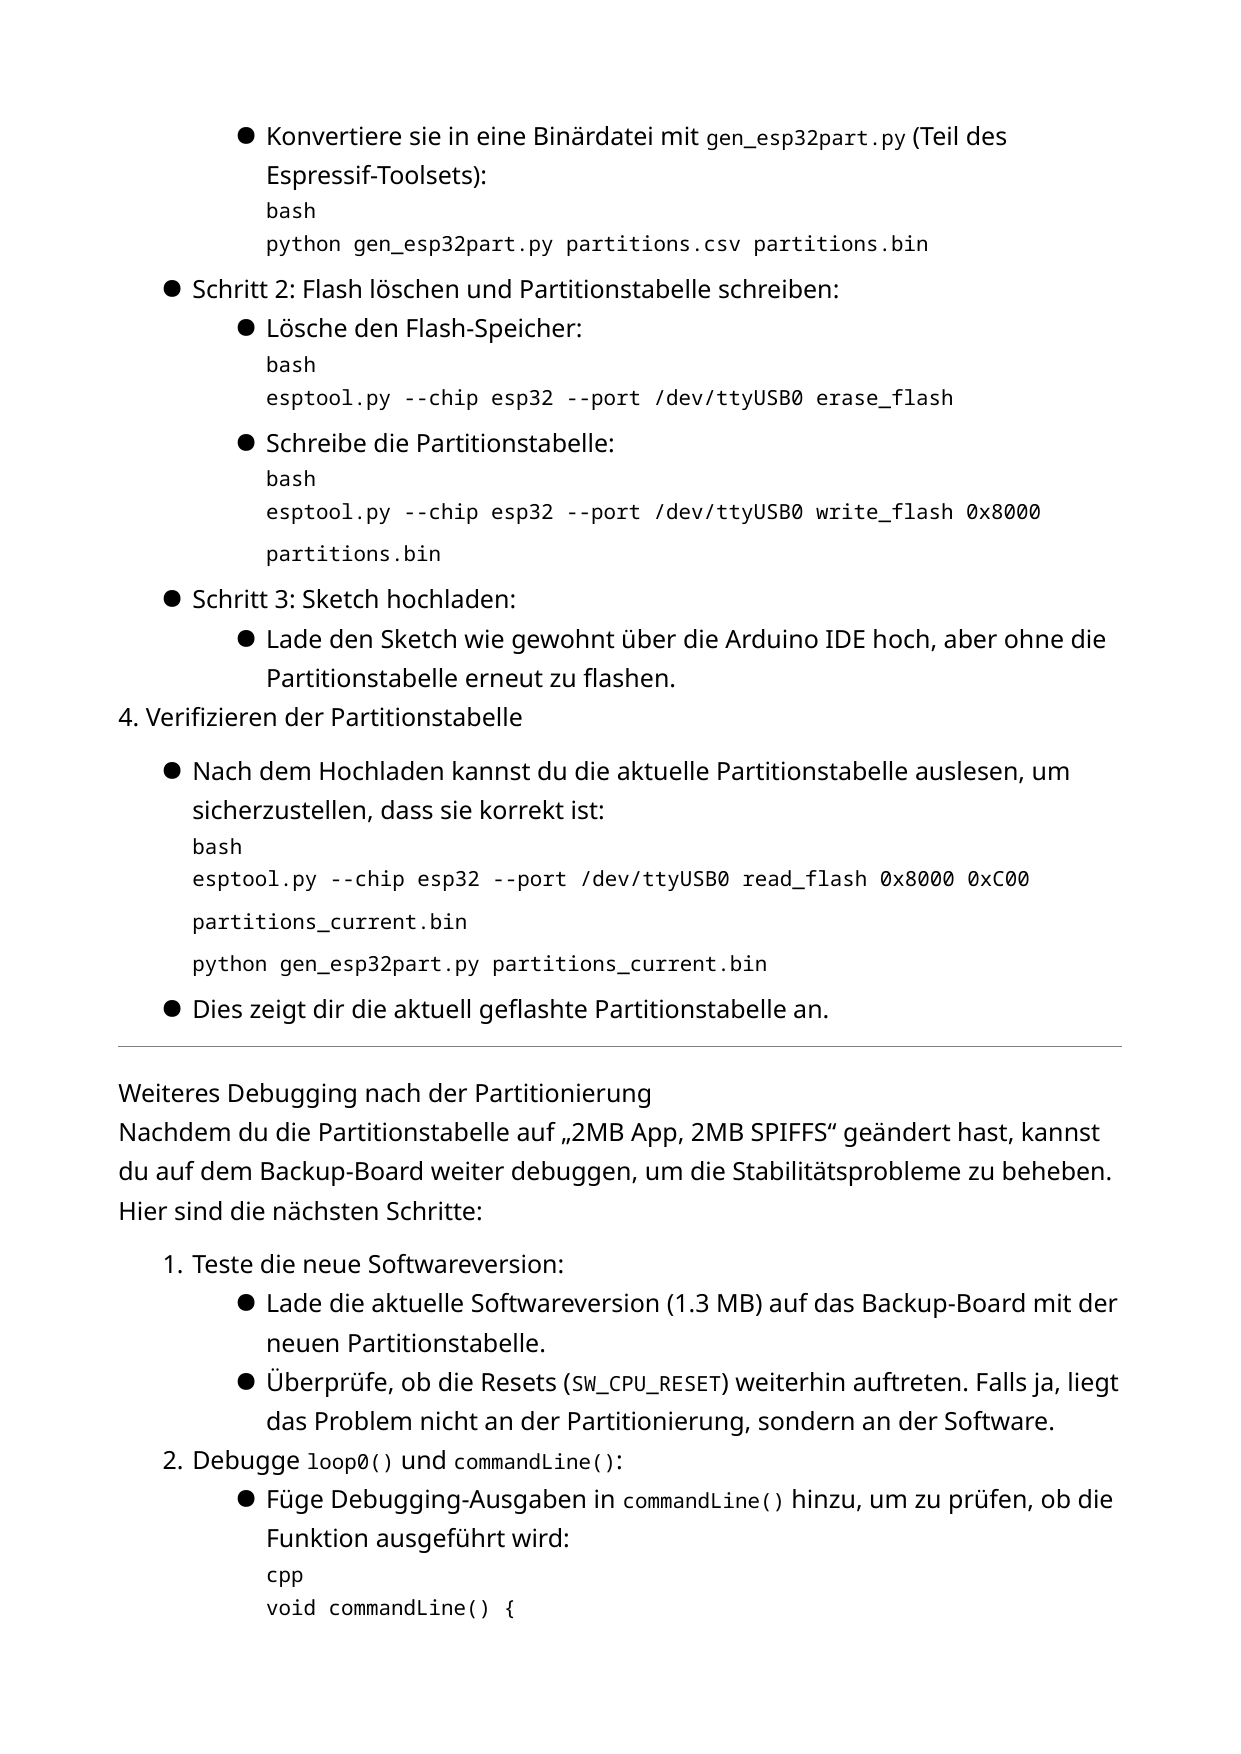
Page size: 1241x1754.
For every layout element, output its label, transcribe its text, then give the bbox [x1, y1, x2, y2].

list Nach dem Hochladen kannst du die aktuelle Partitionstabelle auslesen, um sicherzustellen, dass sie korrekt ist: [162, 753, 1122, 827]
list Füge Debugging-Ausgaben in commandLine() hinzu, um zu prüfen, ob die Funktion ausgeführt wird: [236, 1482, 1122, 1555]
list Debugge loop0() und commandLine(): [162, 1443, 1122, 1477]
list Lade den Sketch wie gewohnt über die Arduino IDE hoch, aber ohne die Partitionstabelle erneut zu flashen. [236, 621, 1122, 694]
list Konvertiere sie in eine Binärdatei mit gen_esp32part.py (Teil des Espressif-Toolsets): [236, 118, 1122, 191]
list void commandLine() { [236, 1593, 1122, 1621]
list python gen_esp32part.py partitions_current.bin [162, 949, 1122, 978]
list Schritt 3: Sketch hochladen: [162, 582, 1122, 616]
list Teste die neue Softwareversion: [162, 1247, 1122, 1281]
text 4. Verifizieren der Partitionstabelle [118, 700, 1122, 734]
list bash [236, 350, 1122, 378]
list Überprüfe, ob die Resets (SW_CPU_RESET) weiterhin auftreten. Falls ja, liegt das Problem nicht an der Partitionierung, sondern an der Software. [236, 1364, 1122, 1438]
text Weiteres Debugging nach der Partitionierung [118, 1076, 1122, 1110]
list esptool.py --chip esp32 --port /dev/ttyUSB0 read_flash 0x8000 0xC00 partitions_current.bin [162, 864, 1122, 935]
list python gen_esp32part.py partitions.csv partitions.bin [236, 229, 1122, 257]
list bash [162, 832, 1122, 860]
list Dies zeigt dir die aktuell geflashte Partitionstabelle an. [162, 992, 1122, 1026]
list bash [236, 464, 1122, 493]
list Schreibe die Partitionstabelle: [236, 425, 1122, 459]
list cpp [236, 1560, 1122, 1589]
list bash [236, 196, 1122, 225]
list Lade die aktuelle Softwareversion (1.3 MB) auf das Backup-Board mit der neuen Partitionstabelle. [236, 1286, 1122, 1359]
text Nachdem du die Partitionstabelle auf „2MB App, 2MB SPIFFS“ geändert hast, kannst du auf dem Backup-Board weiter debuggen, um die Stabilitätsprobleme zu beheben. Hier sind die nächsten Schritte: [118, 1115, 1122, 1227]
list esptool.py --chip esp32 --port /dev/ttyUSB0 erase_flash [236, 383, 1122, 411]
list Schritt 2: Flash löschen und Partitionstabelle schreiben: [162, 272, 1122, 306]
list Lösche den Flash-Speicher: [236, 311, 1122, 345]
list esptool.py --chip esp32 --port /dev/ttyUSB0 write_flash 0x8000 partitions.bin [236, 497, 1122, 568]
